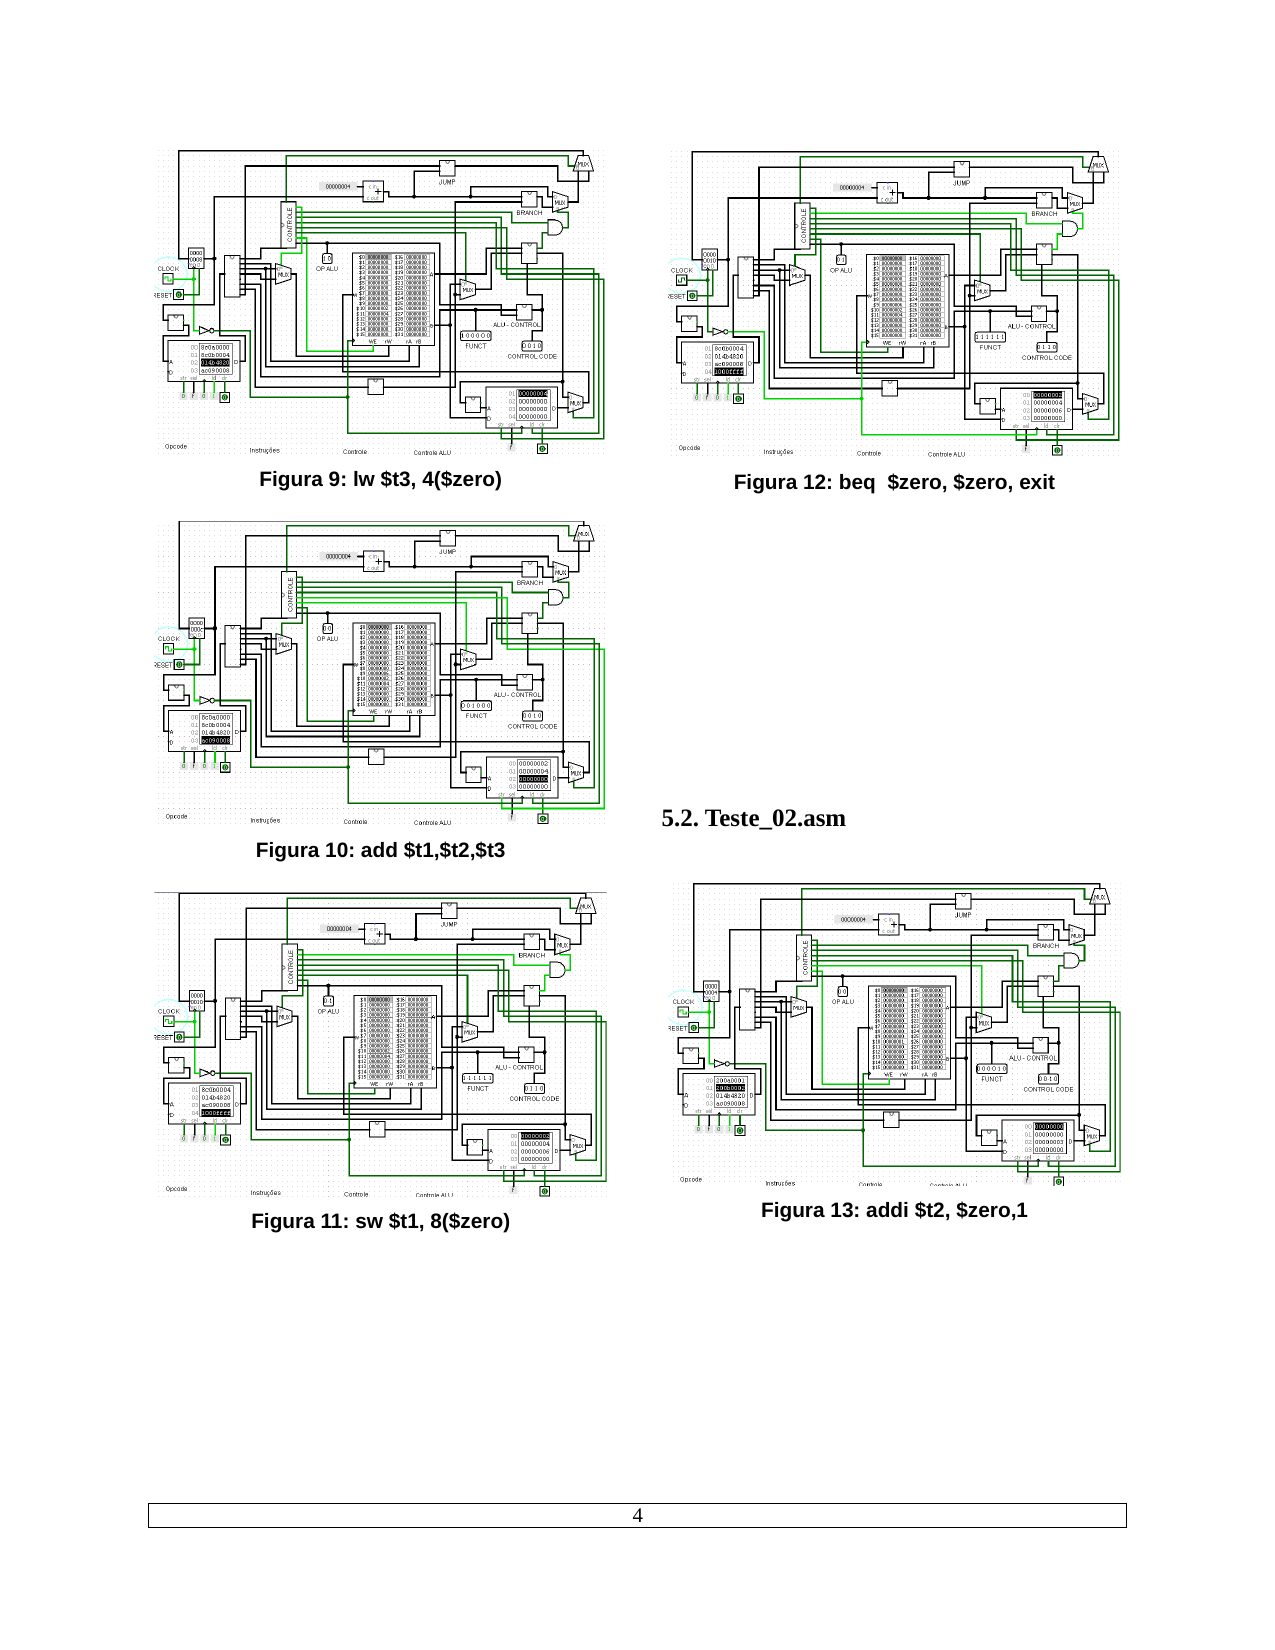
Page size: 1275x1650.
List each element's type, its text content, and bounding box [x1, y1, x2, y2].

text 5.2. Teste_02.asm [661, 803, 1127, 832]
text Figura 11: sw $t1, 8($zero) [148, 1209, 613, 1233]
text Figura 13: addi $t2, $zero,1 [661, 1198, 1127, 1222]
text Figura 9: lw $t3, 4($zero) [148, 467, 613, 491]
text Figura 10: add $t1,$t2,$t3 [148, 838, 613, 862]
text Figura 12: beq $zero, $zero, exit [661, 469, 1127, 493]
